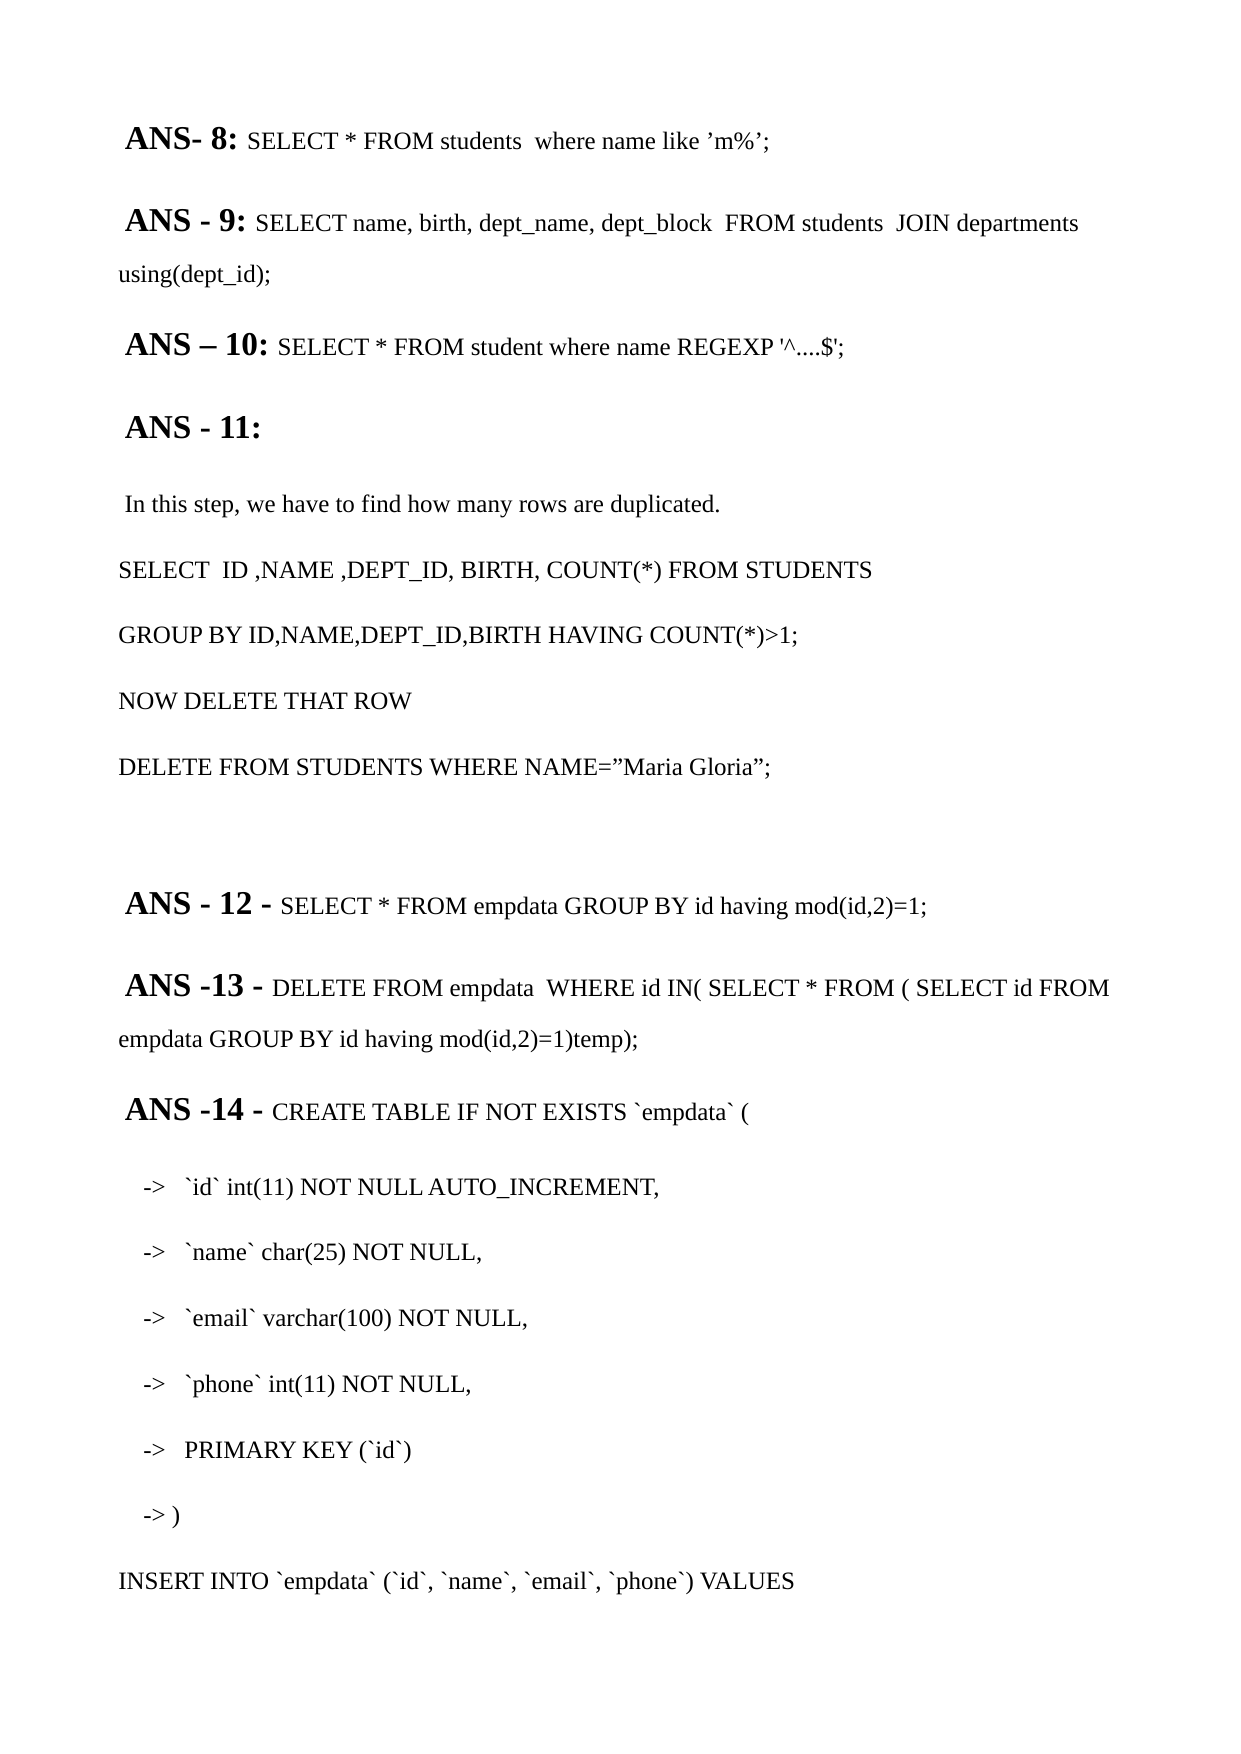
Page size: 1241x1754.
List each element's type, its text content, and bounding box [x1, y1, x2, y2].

text GROUP BY ID,NAME,DEPT_ID,BIRTH HAVING COUNT(*)>1; [118, 621, 1122, 649]
text -> PRIMARY KEY (`id`) [118, 1435, 1122, 1463]
text ANS - 12 - SELECT * FROM empdata GROUP BY id having mod(id,2)=1; [118, 883, 1122, 921]
text ANS -13 - DELETE FROM empdata WHERE id IN( SELECT * FROM ( SELECT id FROM empdata GROUP BY id having mod(id,2)=1)temp); [118, 965, 1122, 1053]
text DELETE FROM STUDENTS WHERE NAME=”Maria Gloria”; [118, 752, 1122, 781]
text INSERT INTO `empdata` (`id`, `name`, `email`, `phone`) VALUES [118, 1566, 1122, 1595]
text -> `id` int(11) NOT NULL AUTO_INCREMENT, [118, 1172, 1122, 1201]
text -> ) [118, 1500, 1122, 1529]
text ANS - 9: SELECT name, birth, dept_name, dept_block FROM students JOIN departments using(dept_id); [118, 200, 1122, 288]
text ANS - 11: [118, 407, 1122, 445]
text ANS -14 - CREATE TABLE IF NOT EXISTS `empdata` ( [118, 1089, 1122, 1128]
text -> `phone` int(11) NOT NULL, [118, 1369, 1122, 1398]
text ANS – 10: SELECT * FROM student where name REGEXP '^....$'; [118, 325, 1122, 363]
text -> `name` char(25) NOT NULL, [118, 1237, 1122, 1266]
text ANS- 8: SELECT * FROM students where name like ’m%’; [118, 118, 1122, 156]
text SELECT ID ,NAME ,DEPT_ID, BIRTH, COUNT(*) FROM STUDENTS [118, 555, 1122, 583]
text -> `email` varchar(100) NOT NULL, [118, 1303, 1122, 1332]
text NOW DELETE THAT ROW [118, 686, 1122, 715]
text In this step, we have to find how many rows are duplicated. [118, 489, 1122, 518]
